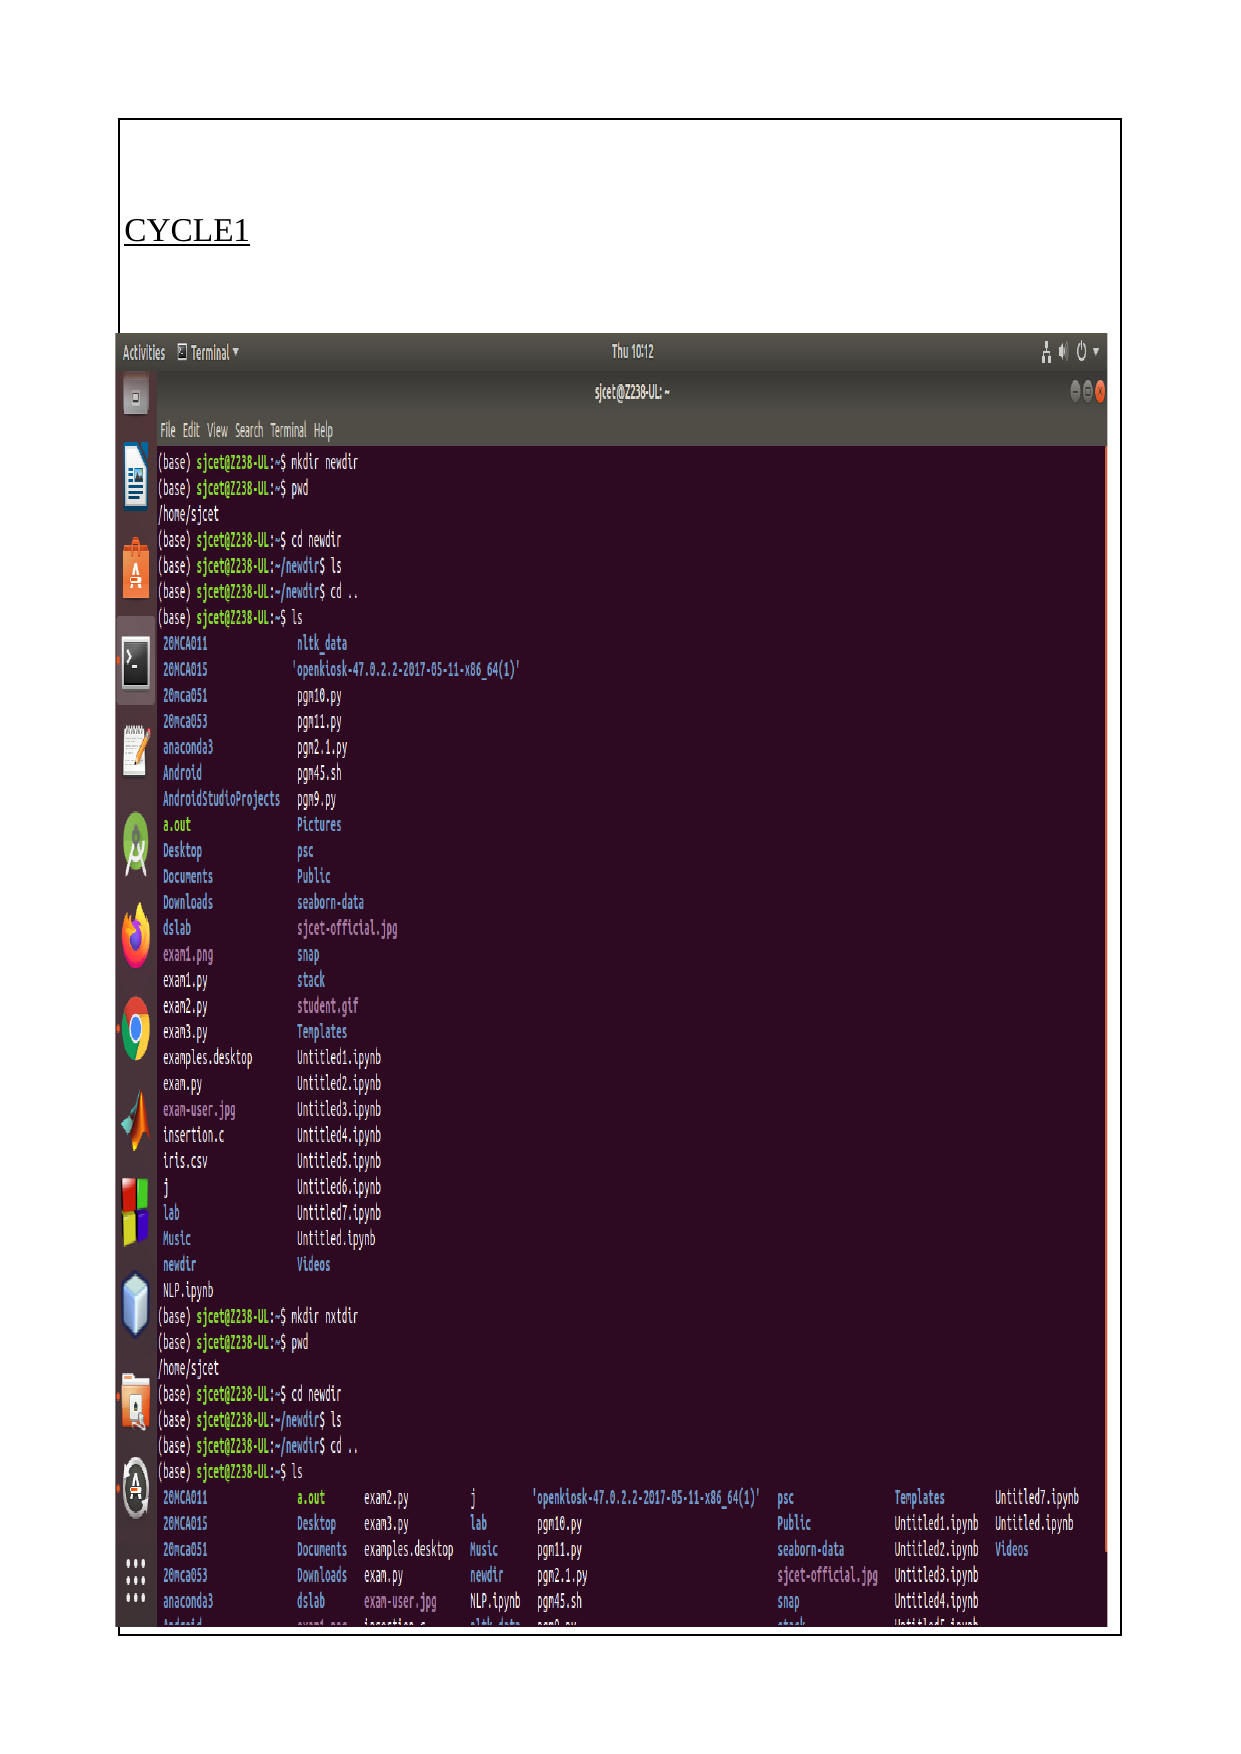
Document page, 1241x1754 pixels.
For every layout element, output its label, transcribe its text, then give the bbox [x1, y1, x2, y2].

text CYCLE1 [124, 210, 1116, 249]
picture [115, 333, 1108, 1627]
